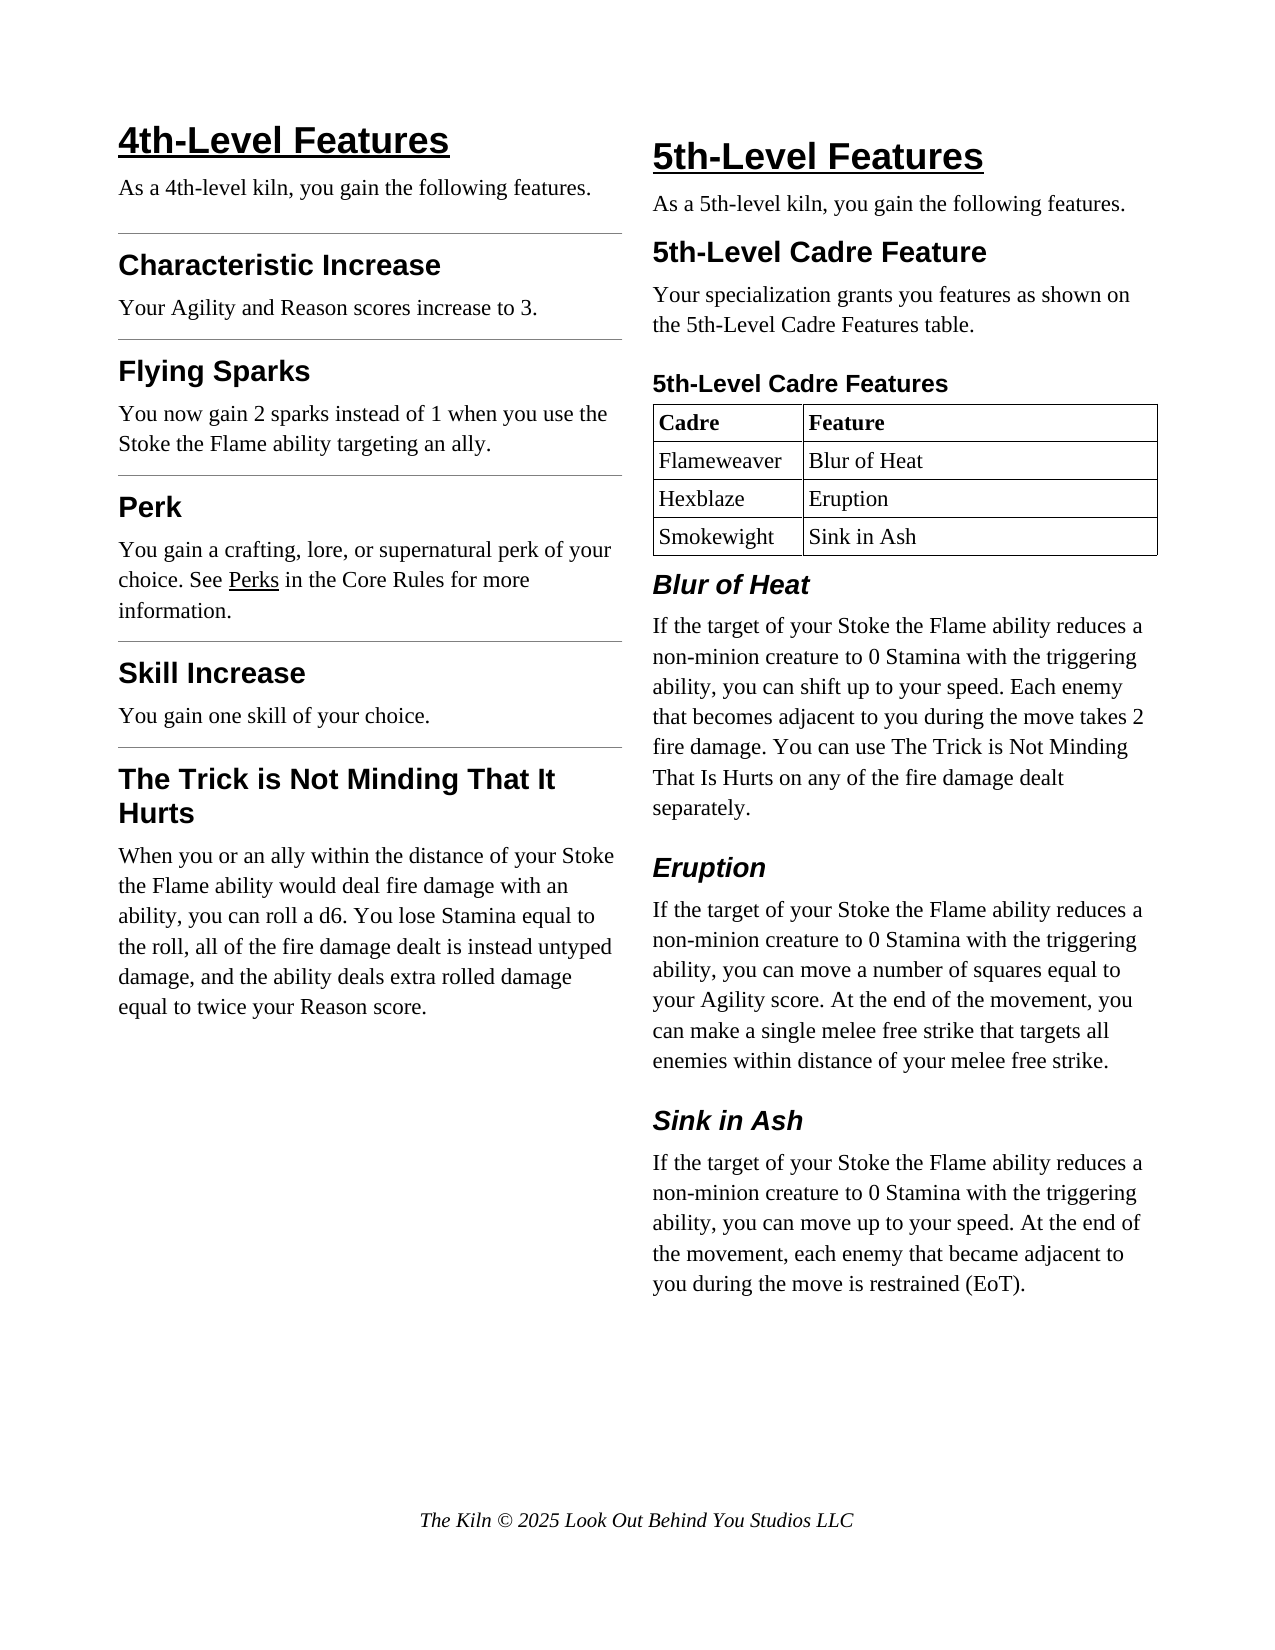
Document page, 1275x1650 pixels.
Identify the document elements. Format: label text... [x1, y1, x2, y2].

table_header Feature [804, 405, 1157, 441]
subtitle Perk [118, 490, 622, 524]
text You now gain 2 sparks instead of 1 when you use the Stoke the Flame ability targeting an ally. [118, 400, 622, 457]
text Your Agility and Reason scores increase to 3. [118, 294, 622, 321]
table_cell Flameweaver [654, 442, 802, 479]
subtitle Characteristic Increase [118, 248, 622, 282]
text If the target of your Stoke the Flame ability reduces a non-minion creature to 0 Stamina with the triggering ability, you can move up to your speed. At the end of the movement, each enemy that became adjacent to you during the move is restrained (EoT). [652, 1149, 1157, 1296]
table_header Cadre [654, 405, 802, 441]
subtitle Blur of Heat [652, 568, 1157, 600]
subtitle Sink in Ash [652, 1104, 1157, 1136]
subtitle 5th-Level Features [652, 134, 1157, 177]
text Your specialization grants you features as shown on the 5th-Level Cadre Features table. [652, 281, 1157, 338]
subtitle 5th-Level Cadre Features [652, 369, 1157, 397]
subtitle 5th-Level Cadre Feature [652, 235, 1157, 269]
table_cell Blur of Heat [804, 442, 1157, 479]
text You gain one skill of your choice. [118, 702, 622, 729]
text You gain a crafting, lore, or supernatural perk of your choice. See Perks in the Core Rules for more information. [118, 536, 622, 623]
subtitle Eruption [652, 851, 1157, 883]
subtitle The Trick is Not Minding That It Hurts [118, 762, 622, 829]
text If the target of your Stoke the Flame ability reduces a non-minion creature to 0 Stamina with the triggering ability, you can move a number of squares equal to your Agility score. At the end of the movement, you can make a single melee free strike that targets all enemies within distance of your melee free strike. [652, 896, 1157, 1073]
subtitle 4th-Level Features [118, 118, 622, 161]
text If the target of your Stoke the Flame ability reduces a non-minion creature to 0 Stamina with the triggering ability, you can shift up to your speed. Each enemy that becomes adjacent to you during the move takes 2 fire damage. You can use The Trick is Not Minding That Is Hurts on any of the fire damage dealt separately. [652, 613, 1157, 820]
table_cell Sink in Ash [804, 518, 1157, 555]
subtitle Flying Sparks [118, 354, 622, 388]
text As a 5th-level kiln, you gain the following features. [652, 190, 1157, 217]
table_cell Eruption [804, 480, 1157, 517]
text As a 4th-level kiln, you gain the following features. [118, 174, 622, 200]
table_cell Hexblaze [654, 480, 802, 517]
table_cell Smokewight [654, 518, 802, 555]
text When you or an ally within the distance of your Stoke the Flame ability would deal fire damage with an ability, you can roll a d6. You lose Stamina equal to the roll, all of the fire damage dealt is instead untyped damage, and the ability deals extra rolled damage equal to twice your Reason score. [118, 842, 622, 1019]
subtitle Skill Increase [118, 656, 622, 690]
